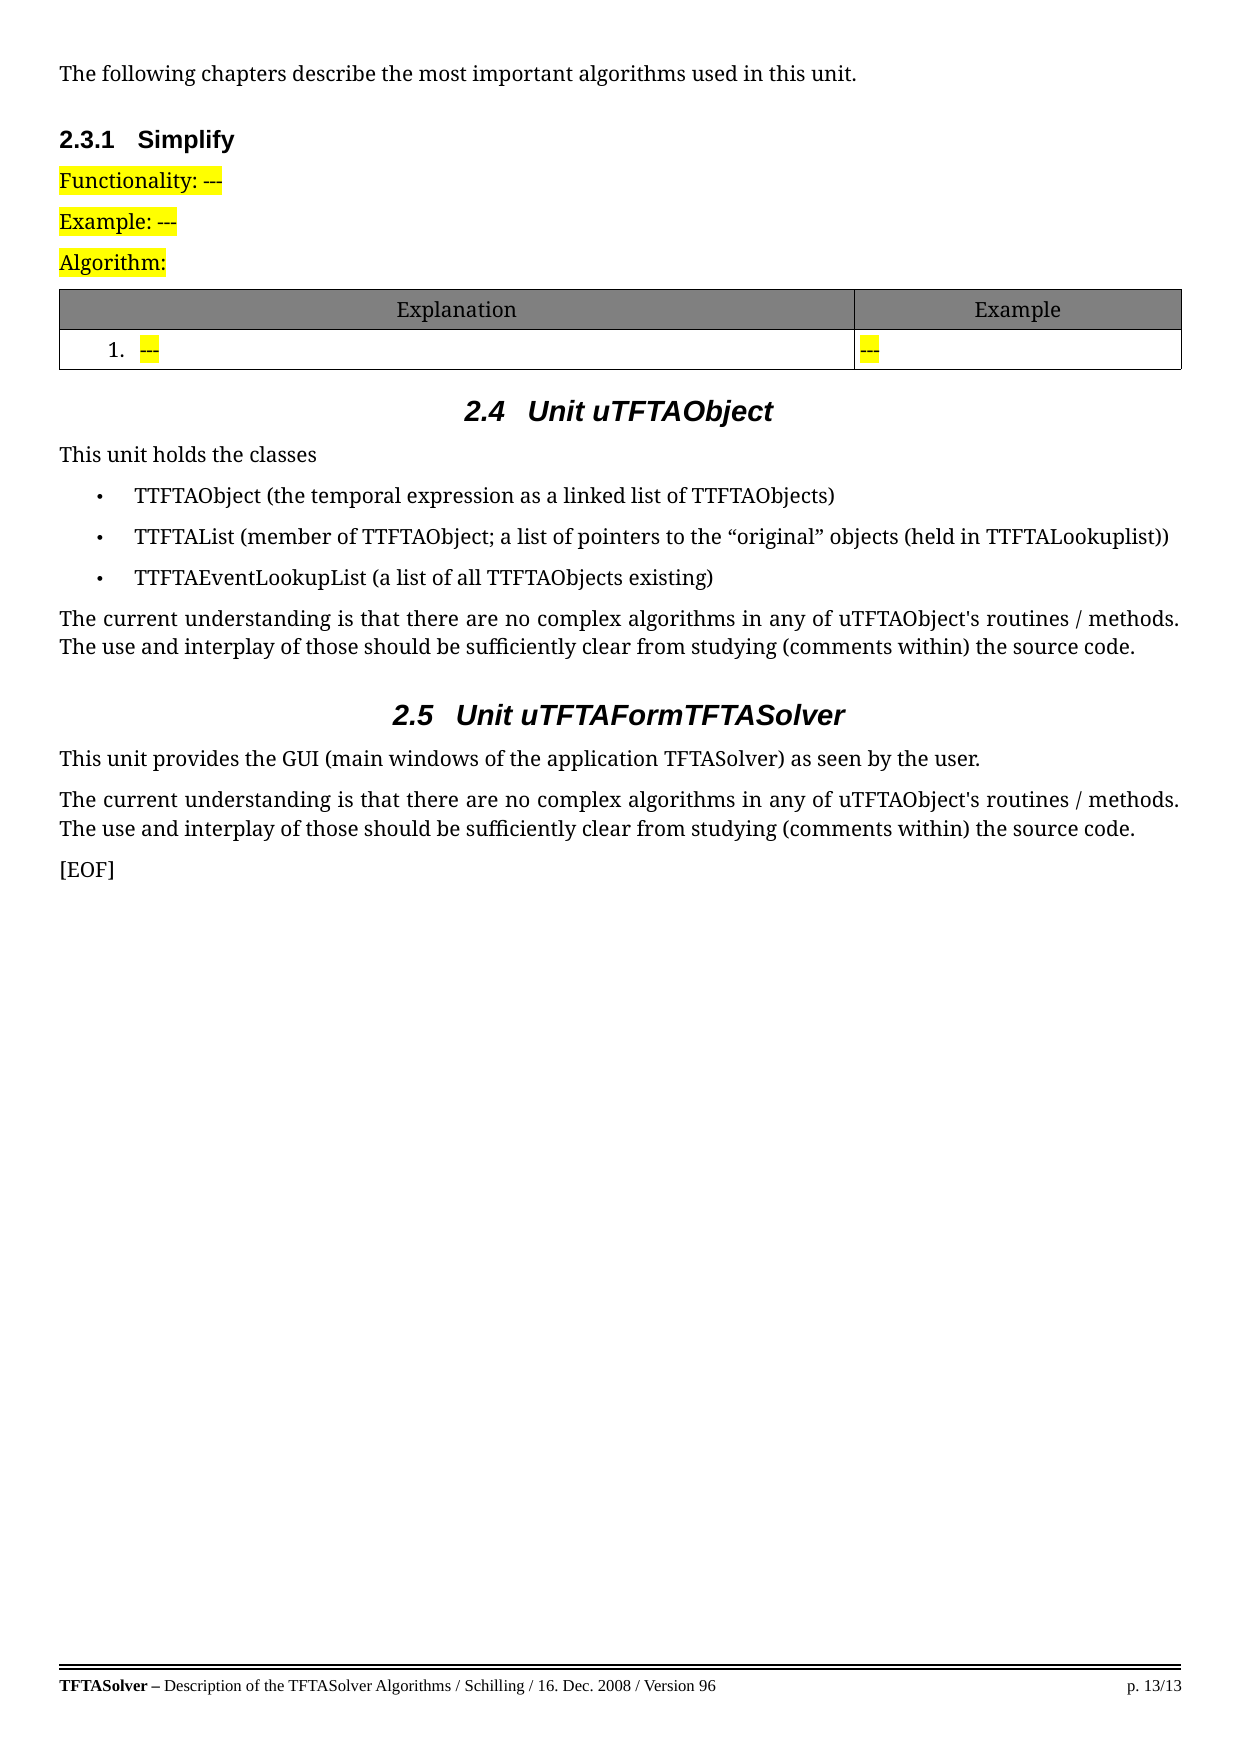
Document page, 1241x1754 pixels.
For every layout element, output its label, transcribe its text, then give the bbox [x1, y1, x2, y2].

subtitle Simplify [59, 125, 1181, 154]
table_header Explanation [60, 290, 854, 329]
list TTFTAEventLookupList (a list of all TTFTAObjects existing) [97, 563, 1181, 591]
text The current understanding is that there are no complex algorithms in any of uTFTAObject's routines / methods. The use and interplay of those should be sufficiently clear from studying (comments within) the source code. [59, 604, 1181, 661]
text Functionality: --- [59, 166, 1181, 195]
text This unit provides the GUI (main windows of the application TFTASolver) as seen by the user. [59, 744, 1181, 773]
text [EOF] [59, 855, 1181, 883]
list TTFTAObject (the temporal expression as a linked list of TTFTAObjects) [97, 481, 1181, 509]
table_header Example [855, 290, 1181, 329]
text The following chapters describe the most important algorithms used in this unit. [59, 59, 1181, 87]
subtitle Unit uTFTAObject [59, 394, 1181, 428]
table_cell --- [60, 330, 854, 369]
text Algorithm: [59, 248, 1181, 277]
text The current understanding is that there are no complex algorithms in any of uTFTAObject's routines / methods. The use and interplay of those should be sufficiently clear from studying (comments within) the source code. [59, 785, 1181, 842]
list TTFTAList (member of TTFTAObject; a list of pointers to the “original” objects (held in TTFTALookuplist)) [97, 522, 1181, 551]
subtitle Unit uTFTAFormTFTASolver [59, 698, 1181, 732]
text This unit holds the classes [59, 440, 1181, 469]
text Example: --- [59, 207, 1181, 236]
table_cell --- [855, 330, 1181, 369]
